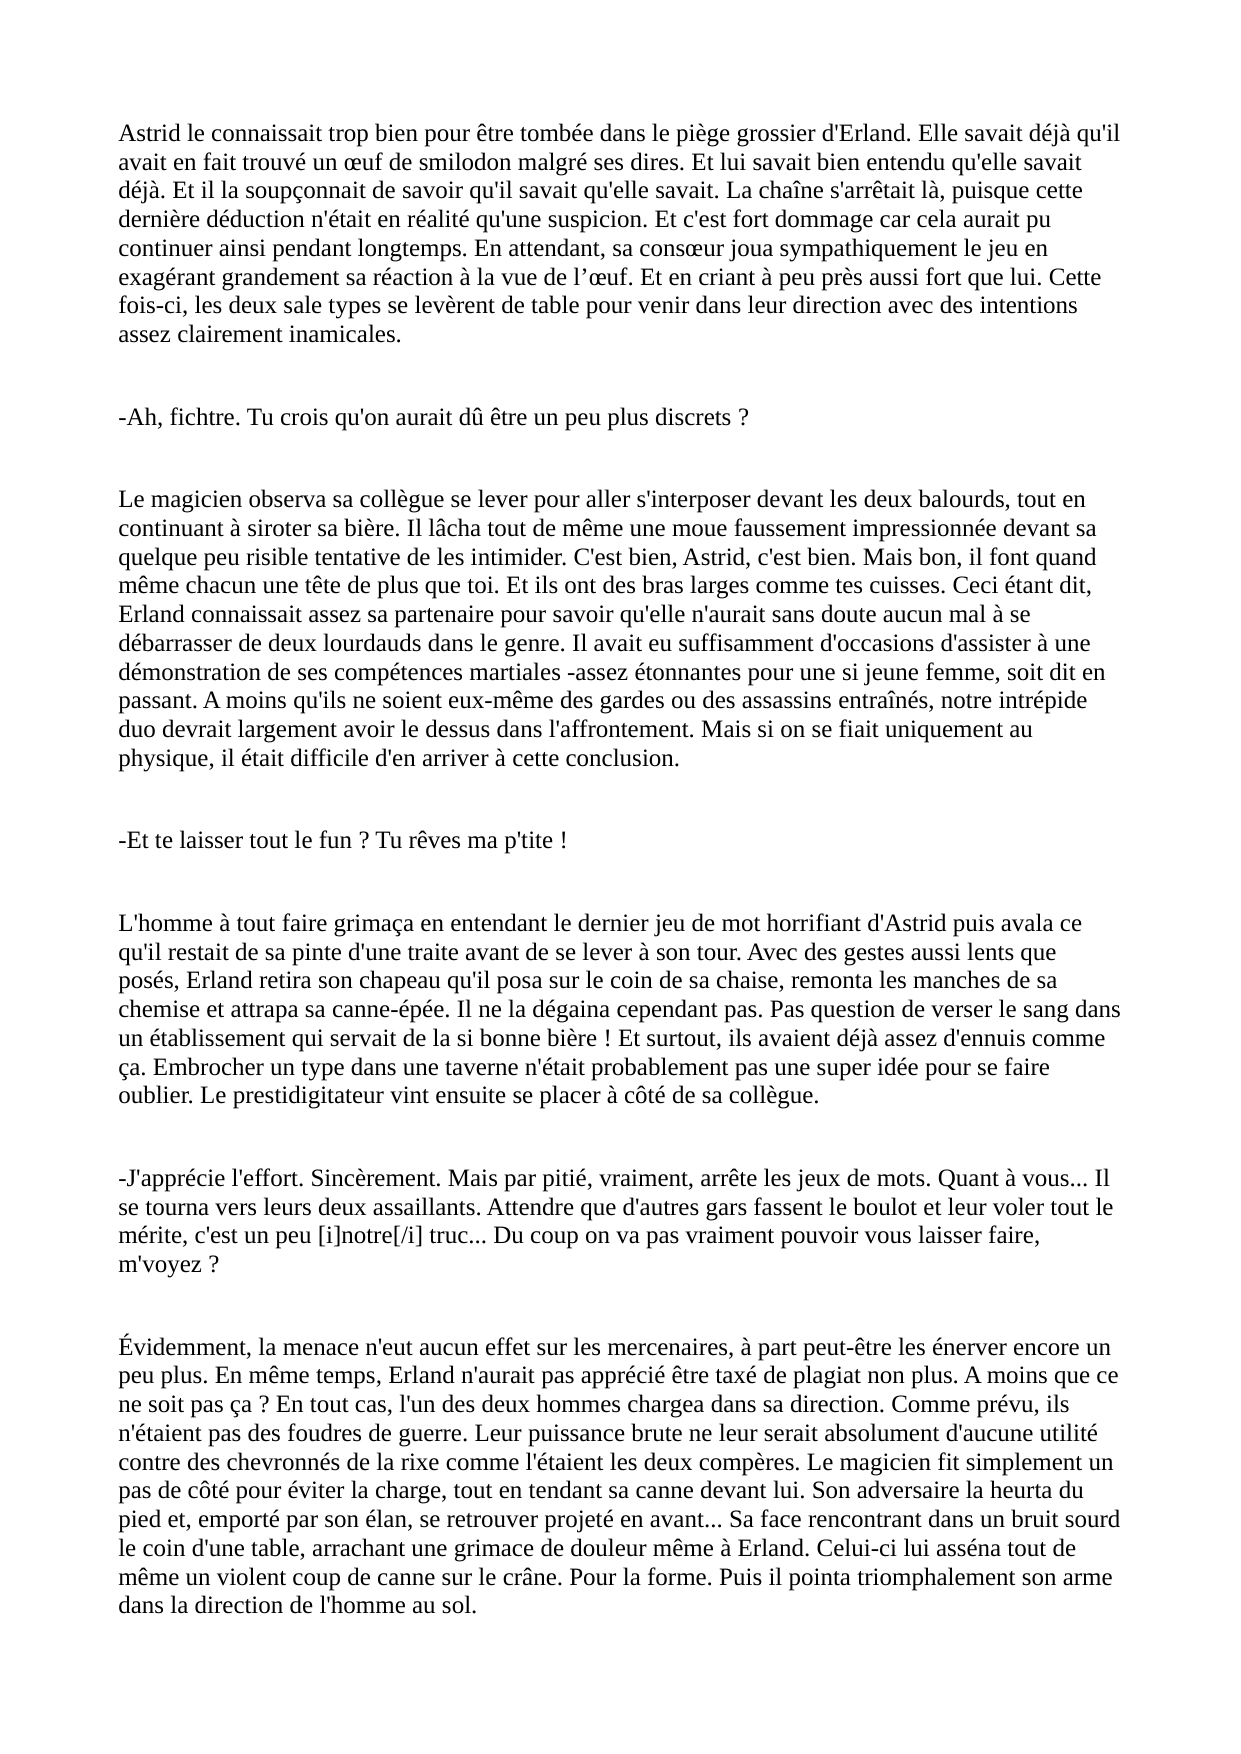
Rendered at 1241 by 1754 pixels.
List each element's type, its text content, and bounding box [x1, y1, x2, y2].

text -Ah, fichtre. Tu crois qu'on aurait dû être un peu plus discrets ? [118, 402, 1122, 431]
text -J'apprécie l'effort. Sincèrement. Mais par pitié, vraiment, arrête les jeux de mots. Quant à vous... Il se tourna vers leurs deux assaillants. Attendre que d'autres gars fassent le boulot et leur voler tout le mérite, c'est un peu [i]notre[/i] truc... Du coup on va pas vraiment pouvoir vous laisser faire, m'voyez ? [118, 1163, 1122, 1278]
text Évidemment, la menace n'eut aucun effet sur les mercenaires, à part peut-être les énerver encore un peu plus. En même temps, Erland n'aurait pas apprécié être taxé de plagiat non plus. A moins que ce ne soit pas ça ? En tout cas, l'un des deux hommes chargea dans sa direction. Comme prévu, ils n'étaient pas des foudres de guerre. Leur puissance brute ne leur serait absolument d'aucune utilité contre des chevronnés de la rixe comme l'étaient les deux compères. Le magicien fit simplement un pas de côté pour éviter la charge, tout en tendant sa canne devant lui. Son adversaire la heurta du pied et, emporté par son élan, se retrouver projeté en avant... Sa face rencontrant dans un bruit sourd le coin d'une table, arrachant une grimace de douleur même à Erland. Celui-ci lui asséna tout de même un violent coup de canne sur le crâne. Pour la forme. Puis il pointa triomphalement son arme dans la direction de l'homme au sol. [118, 1332, 1122, 1619]
text L'homme à tout faire grimaça en entendant le dernier jeu de mot horrifiant d'Astrid puis avala ce qu'il restait de sa pinte d'une traite avant de se lever à son tour. Avec des gestes aussi lents que posés, Erland retira son chapeau qu'il posa sur le coin de sa chaise, remonta les manches de sa chemise et attrapa sa canne-épée. Il ne la dégaina cependant pas. Pas question de verser le sang dans un établissement qui servait de la si bonne bière ! Et surtout, ils avaient déjà assez d'ennuis comme ça. Embrocher un type dans une taverne n'était probablement pas une super idée pour se faire oublier. Le prestidigitateur vint ensuite se placer à côté de sa collègue. [118, 908, 1122, 1109]
text -Et te laisser tout le fun ? Tu rêves ma p'tite ! [118, 826, 1122, 854]
text Le magicien observa sa collègue se lever pour aller s'interposer devant les deux balourds, tout en continuant à siroter sa bière. Il lâcha tout de même une moue faussement impressionnée devant sa quelque peu risible tentative de les intimider. C'est bien, Astrid, c'est bien. Mais bon, il font quand même chacun une tête de plus que toi. Et ils ont des bras larges comme tes cuisses. Ceci étant dit, Erland connaissait assez sa partenaire pour savoir qu'elle n'aurait sans doute aucun mal à se débarrasser de deux lourdauds dans le genre. Il avait eu suffisamment d'occasions d'assister à une démonstration de ses compétences martiales -assez étonnantes pour une si jeune femme, soit dit en passant. A moins qu'ils ne soient eux-même des gardes ou des assassins entraînés, notre intrépide duo devrait largement avoir le dessus dans l'affrontement. Mais si on se fiait uniquement au physique, il était difficile d'en arriver à cette conclusion. [118, 484, 1122, 772]
text Astrid le connaissait trop bien pour être tombée dans le piège grossier d'Erland. Elle savait déjà qu'il avait en fait trouvé un œuf de smilodon malgré ses dires. Et lui savait bien entendu qu'elle savait déjà. Et il la soupçonnait de savoir qu'il savait qu'elle savait. La chaîne s'arrêtait là, puisque cette dernière déduction n'était en réalité qu'une suspicion. Et c'est fort dommage car cela aurait pu continuer ainsi pendant longtemps. En attendant, sa consœur joua sympathiquement le jeu en exagérant grandement sa réaction à la vue de l’œuf. Et en criant à peu près aussi fort que lui. Cette fois-ci, les deux sale types se levèrent de table pour venir dans leur direction avec des intentions assez clairement inamicales. [118, 118, 1122, 348]
